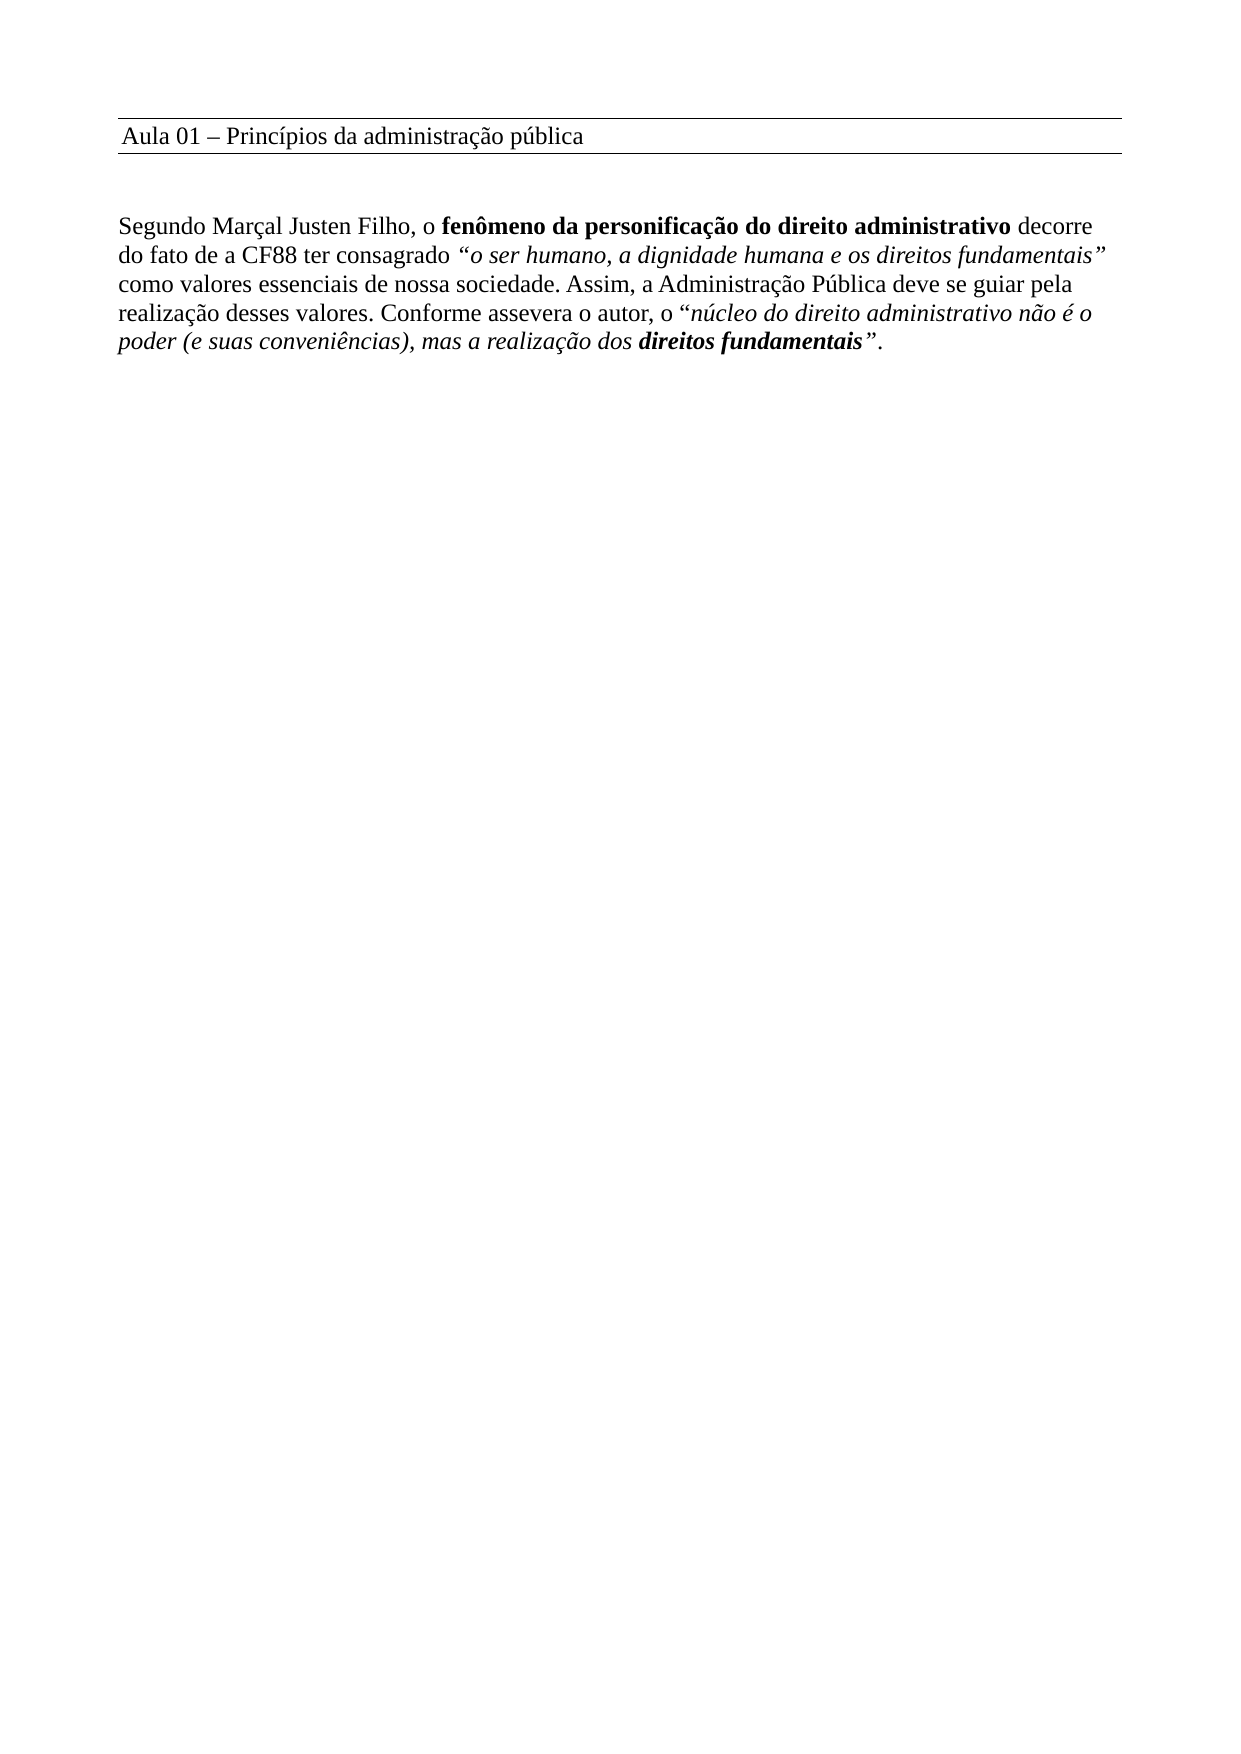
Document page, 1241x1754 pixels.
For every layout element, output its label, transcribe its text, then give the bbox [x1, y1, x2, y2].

text Segundo Marçal Justen Filho, o fenômeno da personificação do direito administrativo decorre do fato de a CF88 ter consagrado “o ser humano, a dignidade humana e os direitos fundamentais” como valores essenciais de nossa sociedade. Assim, a Administração Pública deve se guiar pela realização desses valores. Conforme assevera o autor, o “núcleo do direito administrativo não é o poder (e suas conveniências), mas a realização dos direitos fundamentais”. [118, 211, 1122, 355]
